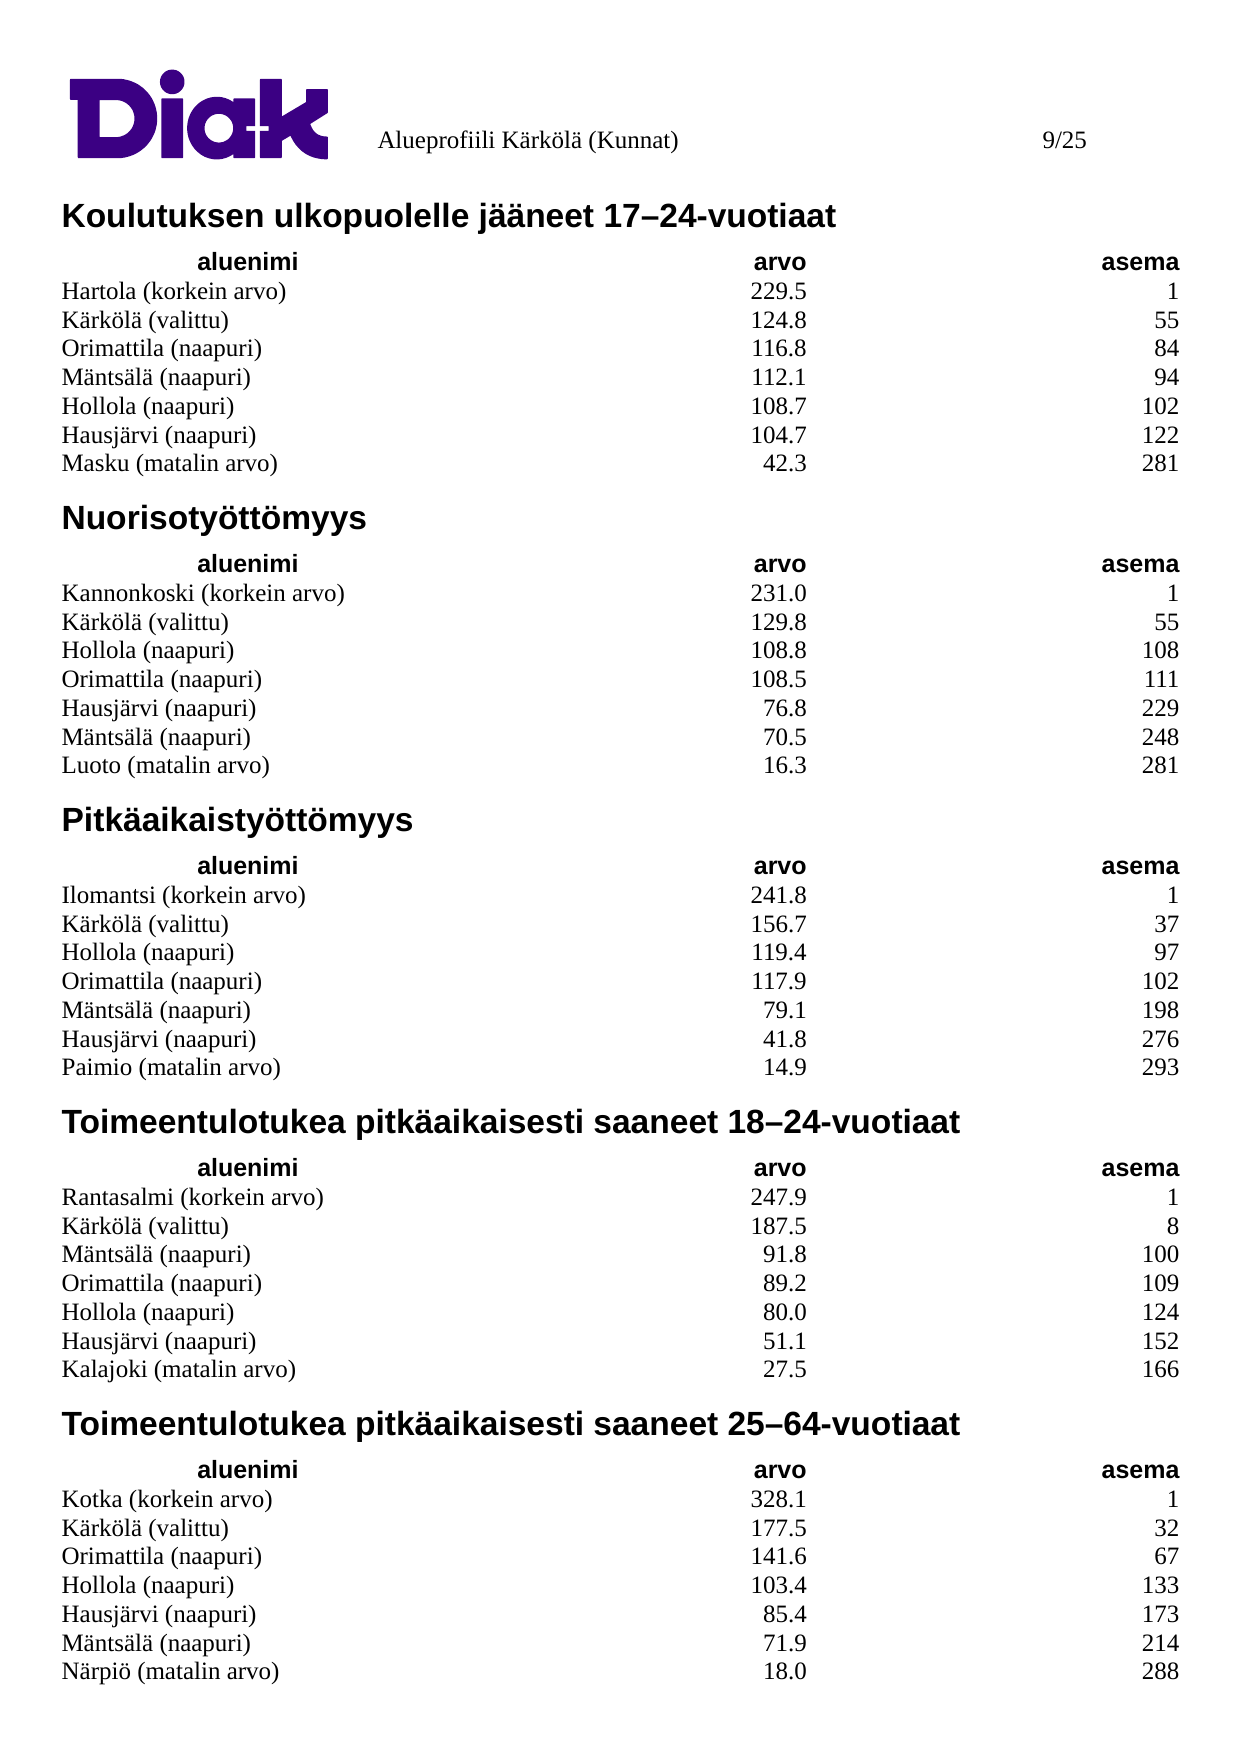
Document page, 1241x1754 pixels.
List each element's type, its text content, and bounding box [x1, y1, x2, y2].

table_cell 76.8 [434, 693, 806, 722]
table_cell 248 [806, 722, 1179, 751]
table_cell 42.3 [434, 449, 806, 477]
table_cell Kärkölä (valittu) [61, 607, 434, 636]
table_header asema [806, 247, 1179, 276]
subtitle Koulutuksen ulkopuolelle jääneet 17–24-vuotiaat [61, 196, 1179, 235]
table_cell 152 [806, 1326, 1179, 1354]
table_cell 122 [806, 420, 1179, 448]
table_cell 14.9 [434, 1053, 806, 1081]
table_cell 229.5 [434, 276, 806, 305]
subtitle Pitkäaikaistyöttömyys [61, 800, 1179, 839]
table_header aluenimi [61, 247, 434, 276]
subtitle Toimeentulotukea pitkäaikaisesti saaneet 18–24-vuotiaat [61, 1102, 1179, 1141]
table_cell 67 [806, 1541, 1179, 1570]
table_cell 1 [806, 880, 1179, 909]
table_cell Mäntsälä (naapuri) [61, 1628, 434, 1656]
table_cell 94 [806, 362, 1179, 391]
table_cell 108 [806, 636, 1179, 664]
table_cell 156.7 [434, 909, 806, 937]
table_cell 173 [806, 1599, 1179, 1628]
table_header arvo [434, 1153, 806, 1182]
table_header asema [806, 851, 1179, 880]
table_cell 1 [806, 578, 1179, 607]
table_header asema [806, 1455, 1179, 1484]
table_cell 288 [806, 1656, 1179, 1685]
table_header aluenimi [61, 851, 434, 880]
table_cell Orimattila (naapuri) [61, 334, 434, 362]
table_cell 16.3 [434, 751, 806, 779]
table_cell Hausjärvi (naapuri) [61, 420, 434, 448]
table_cell 97 [806, 938, 1179, 966]
table_cell Hollola (naapuri) [61, 391, 434, 420]
table_header aluenimi [61, 1455, 434, 1484]
table_cell 100 [806, 1240, 1179, 1268]
table_cell 80.0 [434, 1297, 806, 1326]
table_header asema [806, 549, 1179, 578]
table_cell 102 [806, 391, 1179, 420]
table_cell 247.9 [434, 1182, 806, 1211]
table_cell 119.4 [434, 938, 806, 966]
table_cell 70.5 [434, 722, 806, 751]
table_cell 109 [806, 1268, 1179, 1297]
table_cell 55 [806, 305, 1179, 333]
table_cell 241.8 [434, 880, 806, 909]
table_cell Mäntsälä (naapuri) [61, 995, 434, 1024]
table_cell 117.9 [434, 966, 806, 995]
subtitle Nuorisotyöttömyys [61, 498, 1179, 537]
table_header aluenimi [61, 549, 434, 578]
table_cell Hartola (korkein arvo) [61, 276, 434, 305]
table_cell 51.1 [434, 1326, 806, 1354]
table_header asema [806, 1153, 1179, 1182]
table_cell 214 [806, 1628, 1179, 1656]
table_cell Luoto (matalin arvo) [61, 751, 434, 779]
table_cell Kärkölä (valittu) [61, 1513, 434, 1541]
table_header arvo [434, 247, 806, 276]
table_cell 328.1 [434, 1484, 806, 1513]
table_cell 124.8 [434, 305, 806, 333]
table_cell Kalajoki (matalin arvo) [61, 1355, 434, 1383]
table_cell 18.0 [434, 1656, 806, 1685]
table_cell 55 [806, 607, 1179, 636]
table_cell Orimattila (naapuri) [61, 1268, 434, 1297]
table_cell 104.7 [434, 420, 806, 448]
table_cell 89.2 [434, 1268, 806, 1297]
table_cell 166 [806, 1355, 1179, 1383]
table_cell 103.4 [434, 1570, 806, 1599]
table_cell 71.9 [434, 1628, 806, 1656]
table_cell Kotka (korkein arvo) [61, 1484, 434, 1513]
table_cell Ilomantsi (korkein arvo) [61, 880, 434, 909]
table_cell Masku (matalin arvo) [61, 449, 434, 477]
table_cell 229 [806, 693, 1179, 722]
table_cell 187.5 [434, 1211, 806, 1239]
table_cell 79.1 [434, 995, 806, 1024]
table_cell Hausjärvi (naapuri) [61, 693, 434, 722]
table_cell 231.0 [434, 578, 806, 607]
table_header arvo [434, 851, 806, 880]
table_cell Hausjärvi (naapuri) [61, 1024, 434, 1052]
table_cell Hausjärvi (naapuri) [61, 1599, 434, 1628]
table_cell 27.5 [434, 1355, 806, 1383]
table_cell Paimio (matalin arvo) [61, 1053, 434, 1081]
table_cell 37 [806, 909, 1179, 937]
table_cell 91.8 [434, 1240, 806, 1268]
table_cell 124 [806, 1297, 1179, 1326]
table_cell Hollola (naapuri) [61, 636, 434, 664]
table_cell Mäntsälä (naapuri) [61, 722, 434, 751]
table_cell 112.1 [434, 362, 806, 391]
table_cell 133 [806, 1570, 1179, 1599]
table_cell Hollola (naapuri) [61, 1570, 434, 1599]
table_cell 281 [806, 449, 1179, 477]
table_cell 116.8 [434, 334, 806, 362]
table_cell Kärkölä (valittu) [61, 1211, 434, 1239]
table_cell 102 [806, 966, 1179, 995]
table_cell 41.8 [434, 1024, 806, 1052]
table_cell Mäntsälä (naapuri) [61, 1240, 434, 1268]
table_cell Hollola (naapuri) [61, 1297, 434, 1326]
table_cell 198 [806, 995, 1179, 1024]
table_cell 293 [806, 1053, 1179, 1081]
table_cell 141.6 [434, 1541, 806, 1570]
table_cell Rantasalmi (korkein arvo) [61, 1182, 434, 1211]
subtitle Toimeentulotukea pitkäaikaisesti saaneet 25–64-vuotiaat [61, 1404, 1179, 1443]
table_cell Hollola (naapuri) [61, 938, 434, 966]
table_cell Kannonkoski (korkein arvo) [61, 578, 434, 607]
table_cell Kärkölä (valittu) [61, 305, 434, 333]
table_cell 1 [806, 276, 1179, 305]
table_cell 108.8 [434, 636, 806, 664]
table_cell 111 [806, 664, 1179, 693]
table_cell Närpiö (matalin arvo) [61, 1656, 434, 1685]
table_cell Kärkölä (valittu) [61, 909, 434, 937]
table_cell 281 [806, 751, 1179, 779]
table_cell 108.7 [434, 391, 806, 420]
table_cell 85.4 [434, 1599, 806, 1628]
table_cell 177.5 [434, 1513, 806, 1541]
table_cell Orimattila (naapuri) [61, 664, 434, 693]
table_cell 8 [806, 1211, 1179, 1239]
table_cell 1 [806, 1182, 1179, 1211]
table_cell Mäntsälä (naapuri) [61, 362, 434, 391]
table_cell 108.5 [434, 664, 806, 693]
table_cell 1 [806, 1484, 1179, 1513]
table_header aluenimi [61, 1153, 434, 1182]
table_cell 276 [806, 1024, 1179, 1052]
table_cell 129.8 [434, 607, 806, 636]
table_header arvo [434, 1455, 806, 1484]
table_header arvo [434, 549, 806, 578]
table_cell Orimattila (naapuri) [61, 1541, 434, 1570]
table_cell Orimattila (naapuri) [61, 966, 434, 995]
table_cell Hausjärvi (naapuri) [61, 1326, 434, 1354]
table_cell 84 [806, 334, 1179, 362]
table_cell 32 [806, 1513, 1179, 1541]
